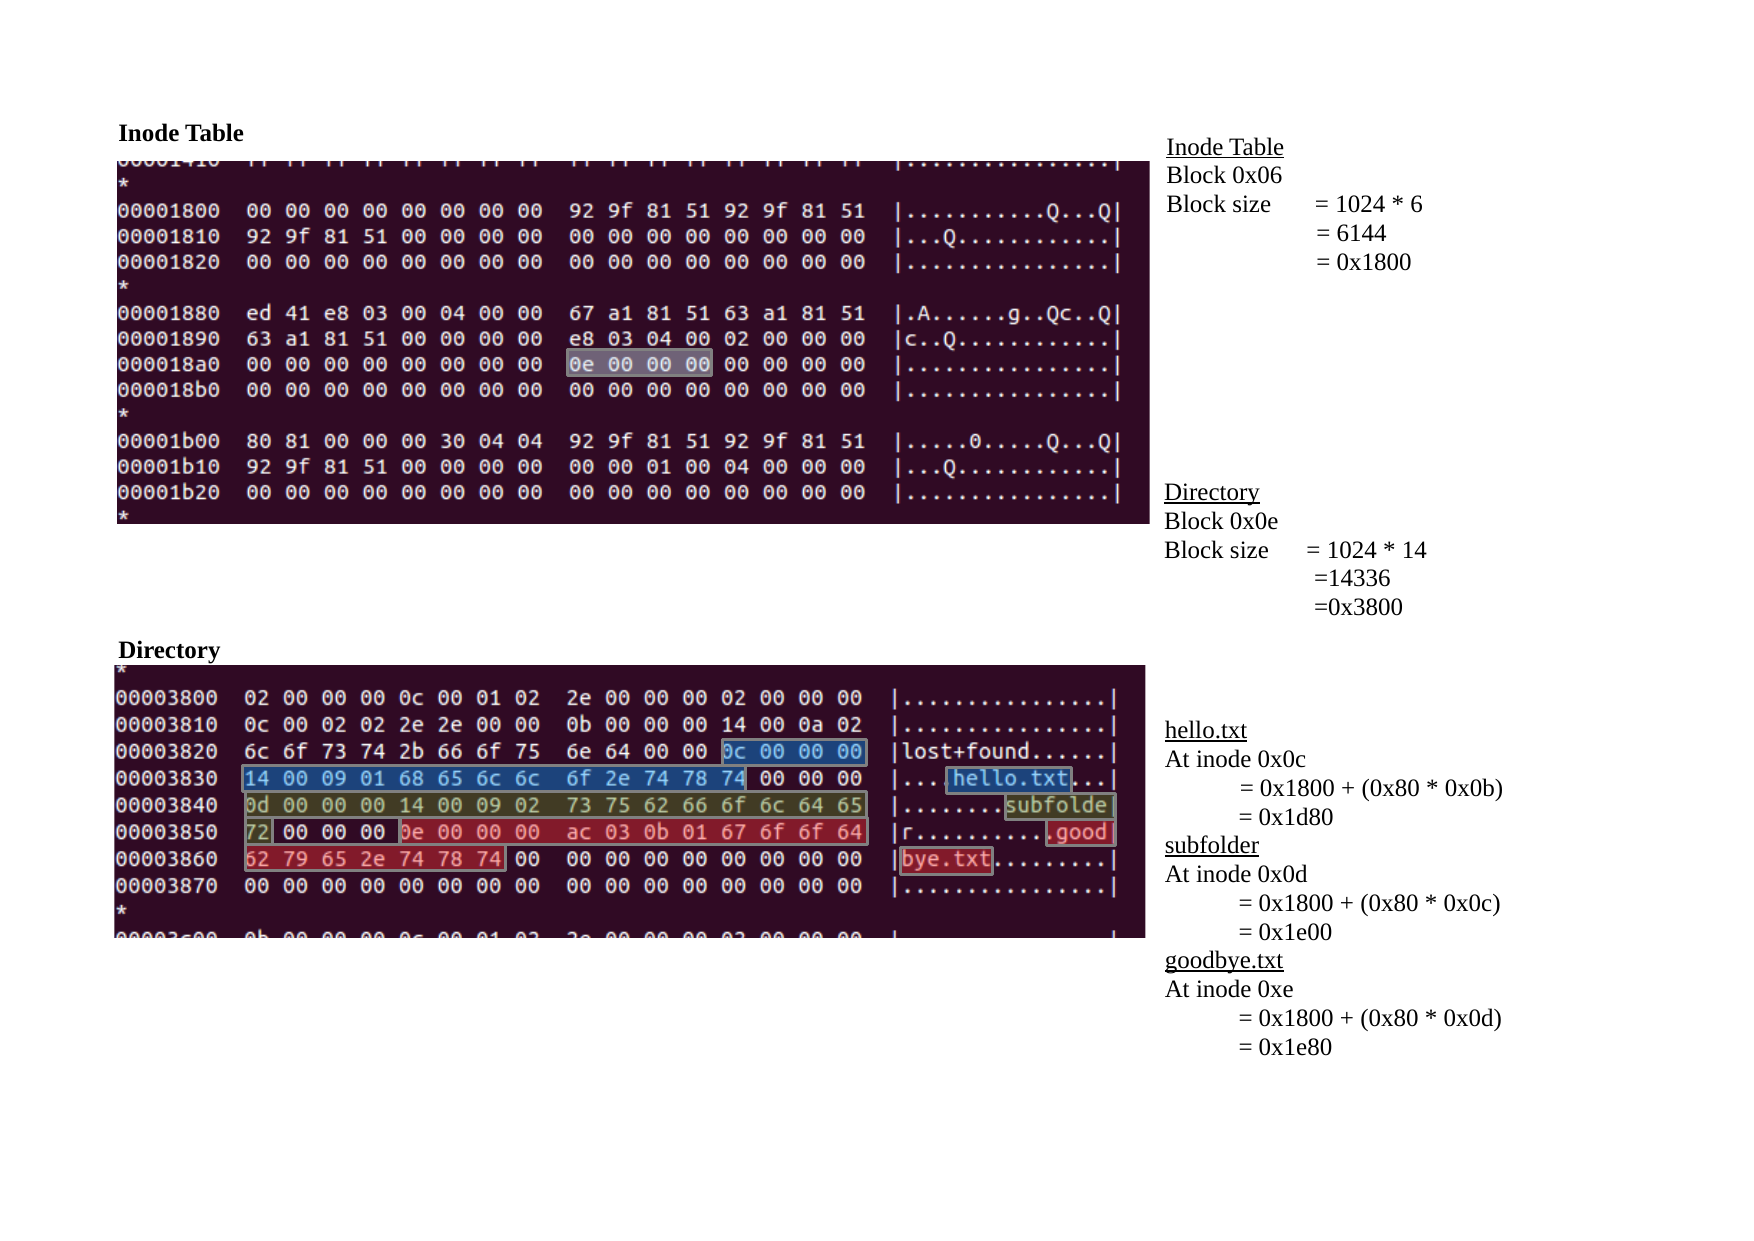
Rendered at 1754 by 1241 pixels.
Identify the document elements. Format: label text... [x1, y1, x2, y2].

text Inode Table [118, 118, 1636, 147]
text Directory [118, 636, 1636, 664]
